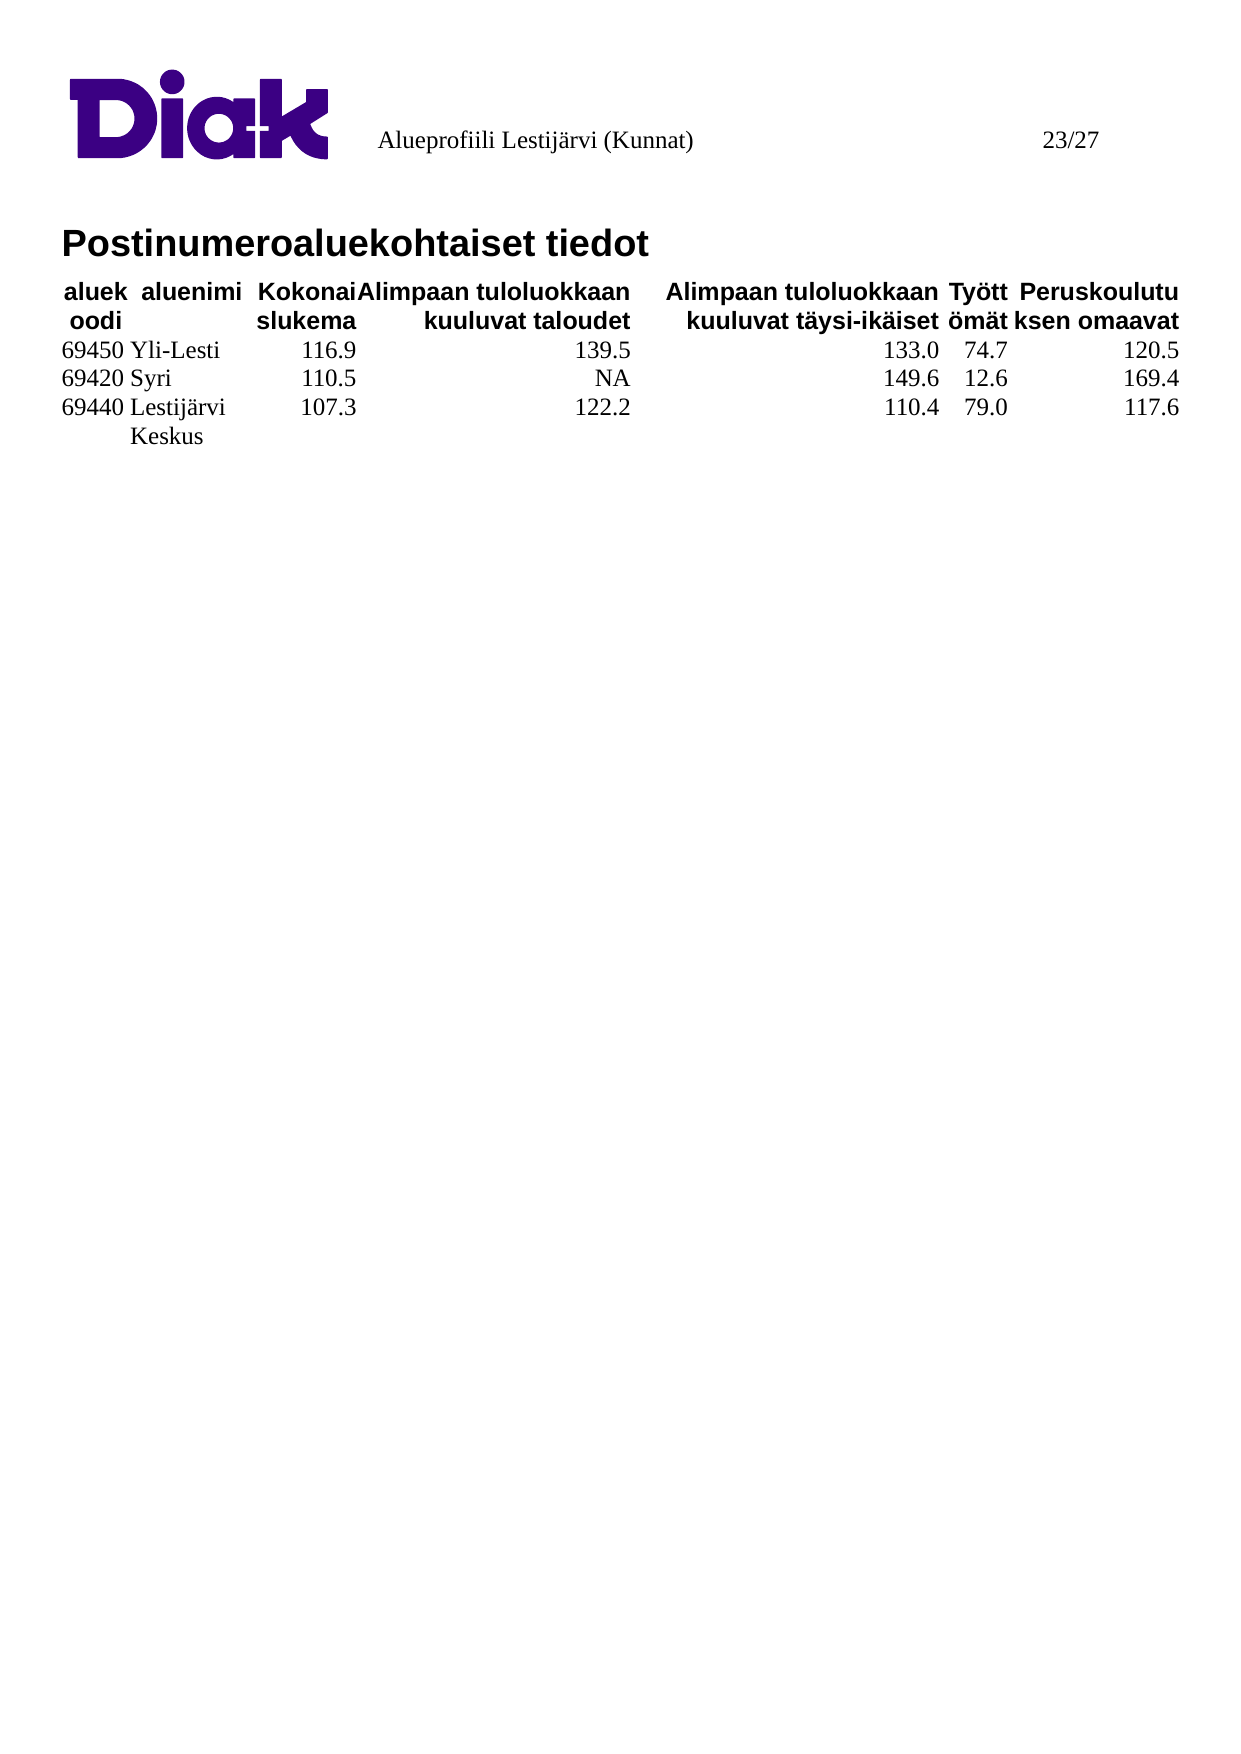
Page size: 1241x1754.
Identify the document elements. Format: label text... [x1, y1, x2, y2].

table_cell 69450 [61, 335, 130, 363]
table_header Peruskoulutuksen omaavat [1008, 277, 1179, 335]
table_cell 107.3 [253, 392, 356, 450]
table_cell 110.4 [631, 392, 939, 450]
subtitle Postinumeroaluekohtaiset tiedot [61, 221, 1179, 265]
table_cell 12.6 [939, 364, 1008, 392]
table_cell 139.5 [356, 335, 631, 363]
table_cell 116.9 [253, 335, 356, 363]
table_cell Syri [130, 364, 253, 392]
table_cell 169.4 [1008, 364, 1179, 392]
table_cell Yli-Lesti [130, 335, 253, 363]
table_header Alimpaan tuloluokkaan kuuluvat taloudet [356, 277, 631, 335]
table_header Kokonaislukema [253, 277, 356, 335]
table_cell NA [356, 364, 631, 392]
table_header aluenimi [130, 277, 253, 335]
table_header Työttömät [939, 277, 1008, 335]
table_cell 69440 [61, 392, 130, 450]
table_cell 110.5 [253, 364, 356, 392]
table_cell 122.2 [356, 392, 631, 450]
table_cell 117.6 [1008, 392, 1179, 450]
table_cell 120.5 [1008, 335, 1179, 363]
table_cell 69420 [61, 364, 130, 392]
table_cell 149.6 [631, 364, 939, 392]
table_cell 79.0 [939, 392, 1008, 450]
table_header aluekoodi [61, 277, 130, 335]
table_cell 74.7 [939, 335, 1008, 363]
table_header Alimpaan tuloluokkaan kuuluvat täysi-ikäiset [631, 277, 939, 335]
table_cell 133.0 [631, 335, 939, 363]
table_cell Lestijärvi Keskus [130, 392, 253, 450]
